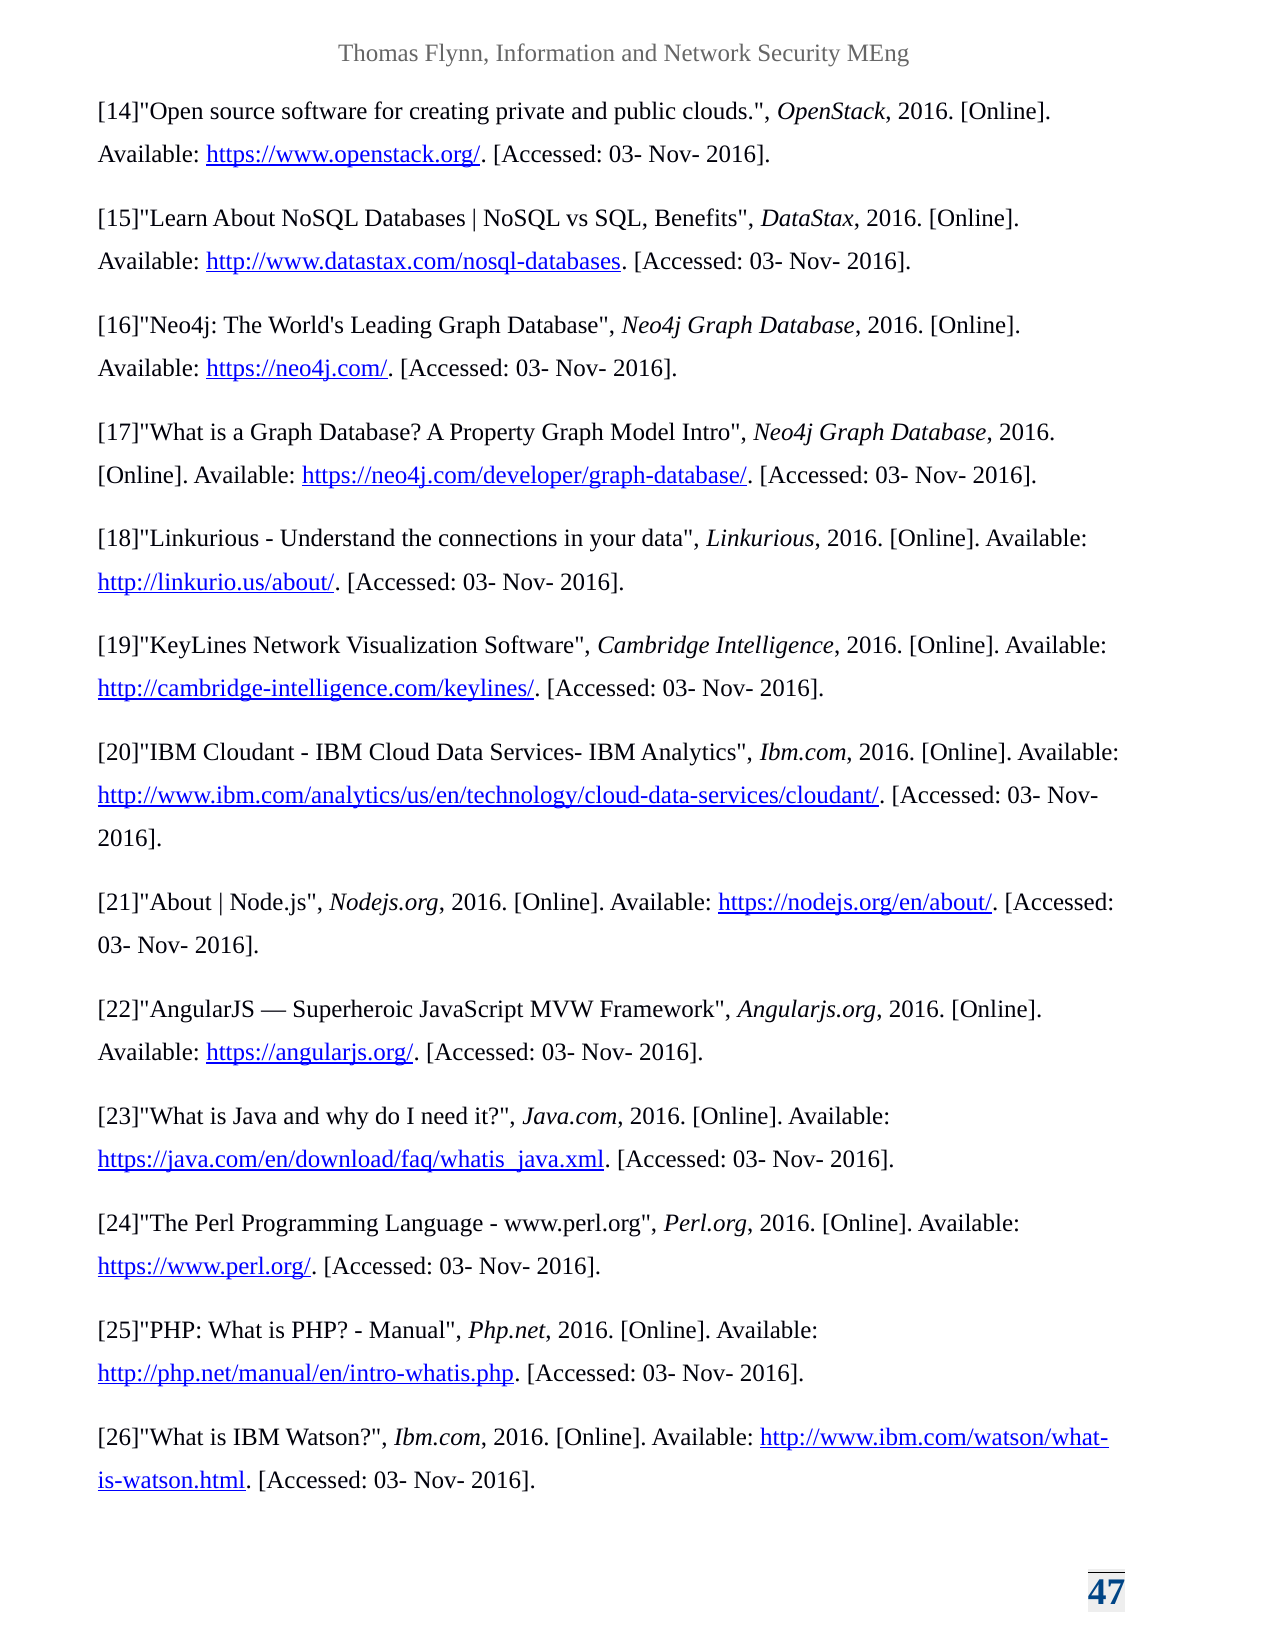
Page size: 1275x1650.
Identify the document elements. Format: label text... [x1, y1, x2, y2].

text [14]"Open source software for creating private and public clouds.", OpenStack, 2016. [Online]. Available: https://www.openstack.org/. [Accessed: 03- Nov- 2016]. [97, 96, 1125, 168]
text [15]"Learn About NoSQL Databases | NoSQL vs SQL, Benefits", DataStax, 2016. [Online]. Available: http://www.datastax.com/nosql-databases. [Accessed: 03- Nov- 2016]. [97, 203, 1125, 275]
text [20]"IBM Cloudant - IBM Cloud Data Services- IBM Analytics", Ibm.com, 2016. [Online]. Available: http://www.ibm.com/analytics/us/en/technology/cloud-data-services/cloudant/. [Accessed: 03- Nov- 2016]. [97, 737, 1125, 852]
text [21]"About | Node.js", Nodejs.org, 2016. [Online]. Available: https://nodejs.org/en/about/. [Accessed: 03- Nov- 2016]. [97, 887, 1125, 959]
text [19]"KeyLines Network Visualization Software", Cambridge Intelligence, 2016. [Online]. Available: http://cambridge-intelligence.com/keylines/. [Accessed: 03- Nov- 2016]. [97, 630, 1125, 702]
text [17]"What is a Graph Database? A Property Graph Model Intro", Neo4j Graph Database, 2016. [Online]. Available: https://neo4j.com/developer/graph-database/. [Accessed: 03- Nov- 2016]. [97, 417, 1125, 488]
text [23]"What is Java and why do I need it?", Java.com, 2016. [Online]. Available: https://java.com/en/download/faq/whatis_java.xml. [Accessed: 03- Nov- 2016]. [97, 1101, 1125, 1173]
text [22]"AngularJS — Superheroic JavaScript MVW Framework", Angularjs.org, 2016. [Online]. Available: https://angularjs.org/. [Accessed: 03- Nov- 2016]. [97, 994, 1125, 1066]
text [18]"Linkurious - Understand the connections in your data", Linkurious, 2016. [Online]. Available: http://linkurio.us/about/. [Accessed: 03- Nov- 2016]. [97, 523, 1125, 595]
text [16]"Neo4j: The World's Leading Graph Database", Neo4j Graph Database, 2016. [Online]. Available: https://neo4j.com/. [Accessed: 03- Nov- 2016]. [97, 310, 1125, 382]
text [26]"What is IBM Watson?", Ibm.com, 2016. [Online]. Available: http://www.ibm.com/watson/what-is-watson.html. [Accessed: 03- Nov- 2016]. [97, 1422, 1125, 1493]
text [24]"The Perl Programming Language - www.perl.org", Perl.org, 2016. [Online]. Available: https://www.perl.org/. [Accessed: 03- Nov- 2016]. [97, 1208, 1125, 1280]
text [25]"PHP: What is PHP? - Manual", Php.net, 2016. [Online]. Available: http://php.net/manual/en/intro-whatis.php. [Accessed: 03- Nov- 2016]. [97, 1315, 1125, 1387]
